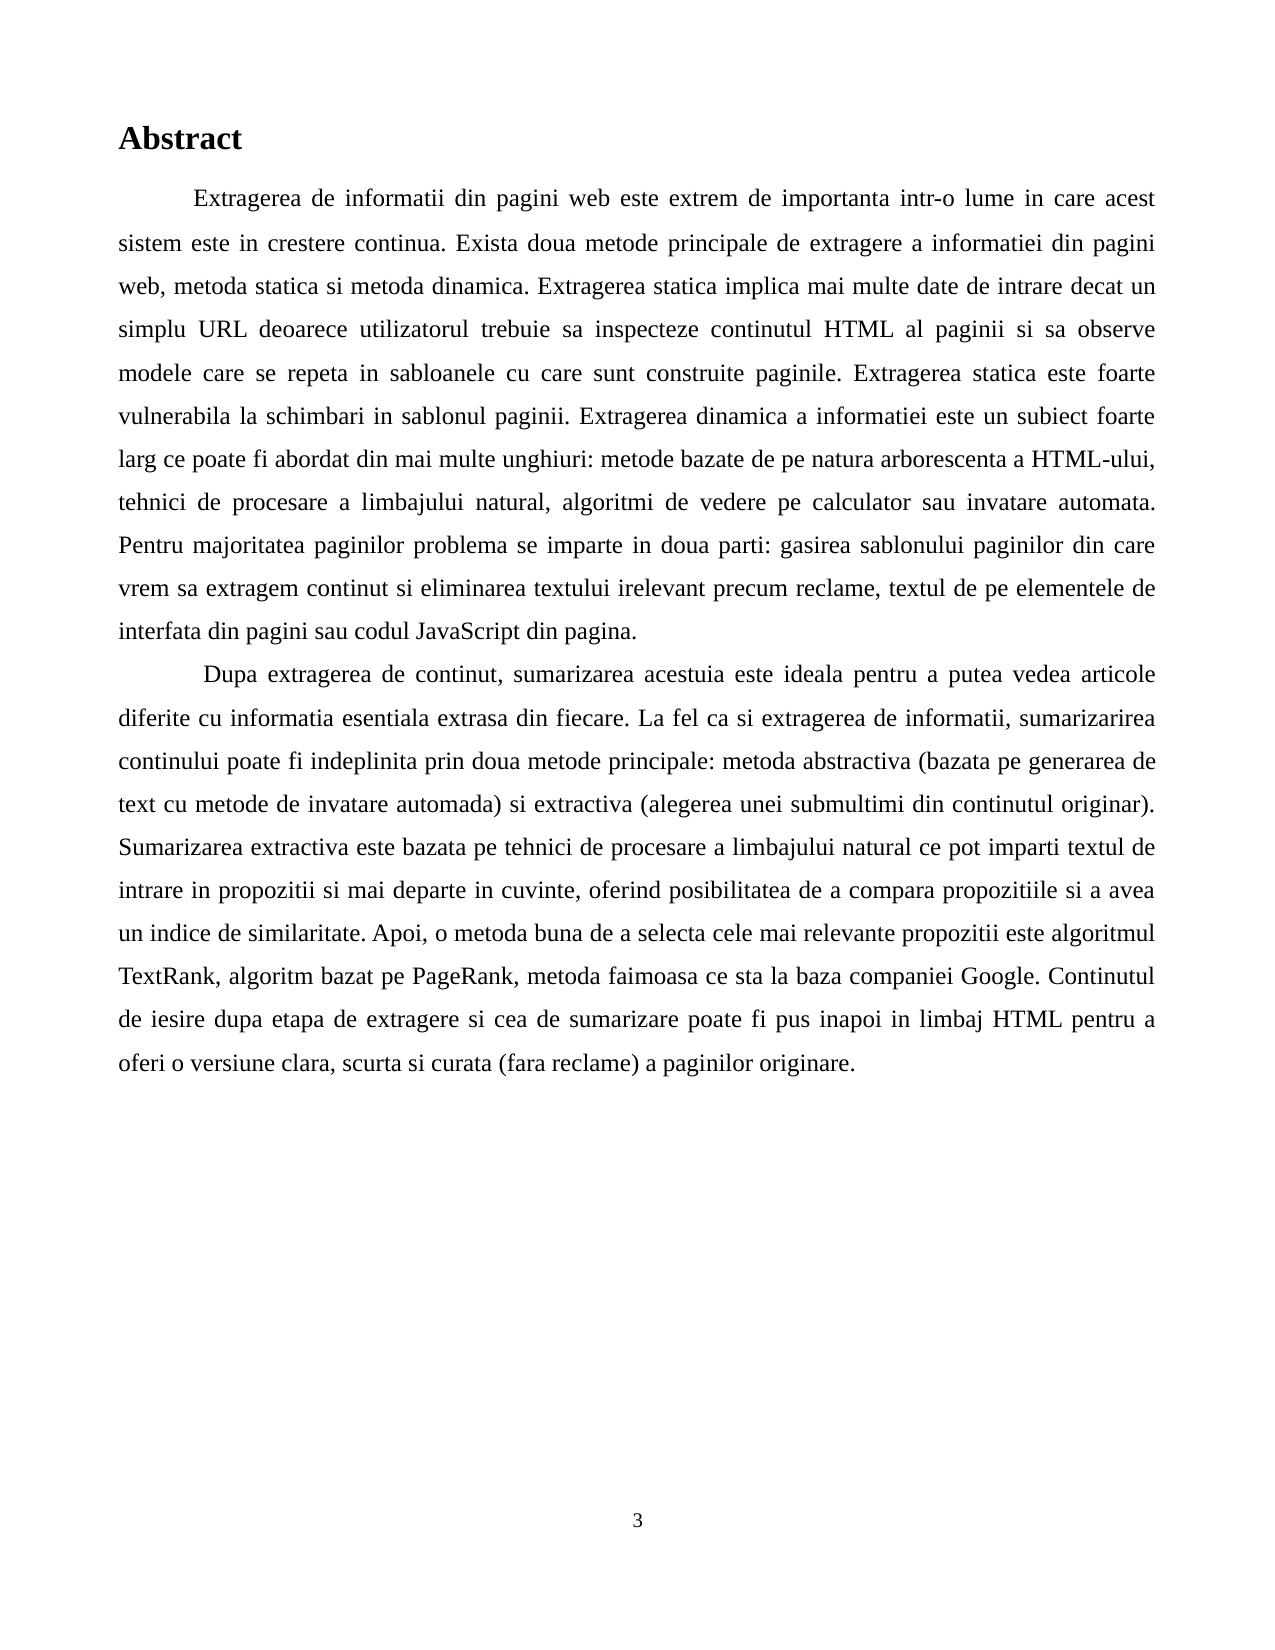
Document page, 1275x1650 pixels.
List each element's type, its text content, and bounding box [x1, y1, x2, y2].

subtitle Extragerea de informatii din pagini web este extrem de importanta intr-o lume in care acest sistem este in crestere continua. Exista doua metode principale de extragere a informatiei din pagini web, metoda statica si metoda dinamica. Extragerea statica implica mai multe date de intrare decat un simplu URL deoarece utilizatorul trebuie sa inspecteze continutul HTML al paginii si sa observe modele care se repeta in sabloanele cu care sunt construite paginile. Extragerea statica este foarte vulnerabila la schimbari in sablonul paginii. Extragerea dinamica a informatiei este un subiect foarte larg ce poate fi abordat din mai multe unghiuri: metode bazate de pe natura arborescenta a HTML-ului, tehnici de procesare a limbajului natural, algoritmi de vedere pe calculator sau invatare automata. Pentru majoritatea paginilor problema se imparte in doua parti: gasirea sablonului paginilor din care vrem sa extragem continut si eliminarea textului irelevant precum reclame, textul de pe elementele de interfata din pagini sau codul JavaScript din pagina. [118, 176, 1157, 645]
subtitle Abstract [118, 118, 1157, 156]
subtitle Dupa extragerea de continut, sumarizarea acestuia este ideala pentru a putea vedea articole diferite cu informatia esentiala extrasa din fiecare. La fel ca si extragerea de informatii, sumarizarirea continului poate fi indeplinita prin doua metode principale: metoda abstractiva (bazata pe generarea de text cu metode de invatare automada) si extractiva (alegerea unei submultimi din continutul originar). Sumarizarea extractiva este bazata pe tehnici de procesare a limbajului natural ce pot imparti textul de intrare in propozitii si mai departe in cuvinte, oferind posibilitatea de a compara propozitiile si a avea un indice de similaritate. Apoi, o metoda buna de a selecta cele mai relevante propozitii este algoritmul TextRank, algoritm bazat pe PageRank, metoda faimoasa ce sta la baza companiei Google. Continutul de iesire dupa etapa de extragere si cea de sumarizare poate fi pus inapoi in limbaj HTML pentru a oferi o versiune clara, scurta si curata (fara reclame) a paginilor originare. [118, 659, 1157, 1076]
